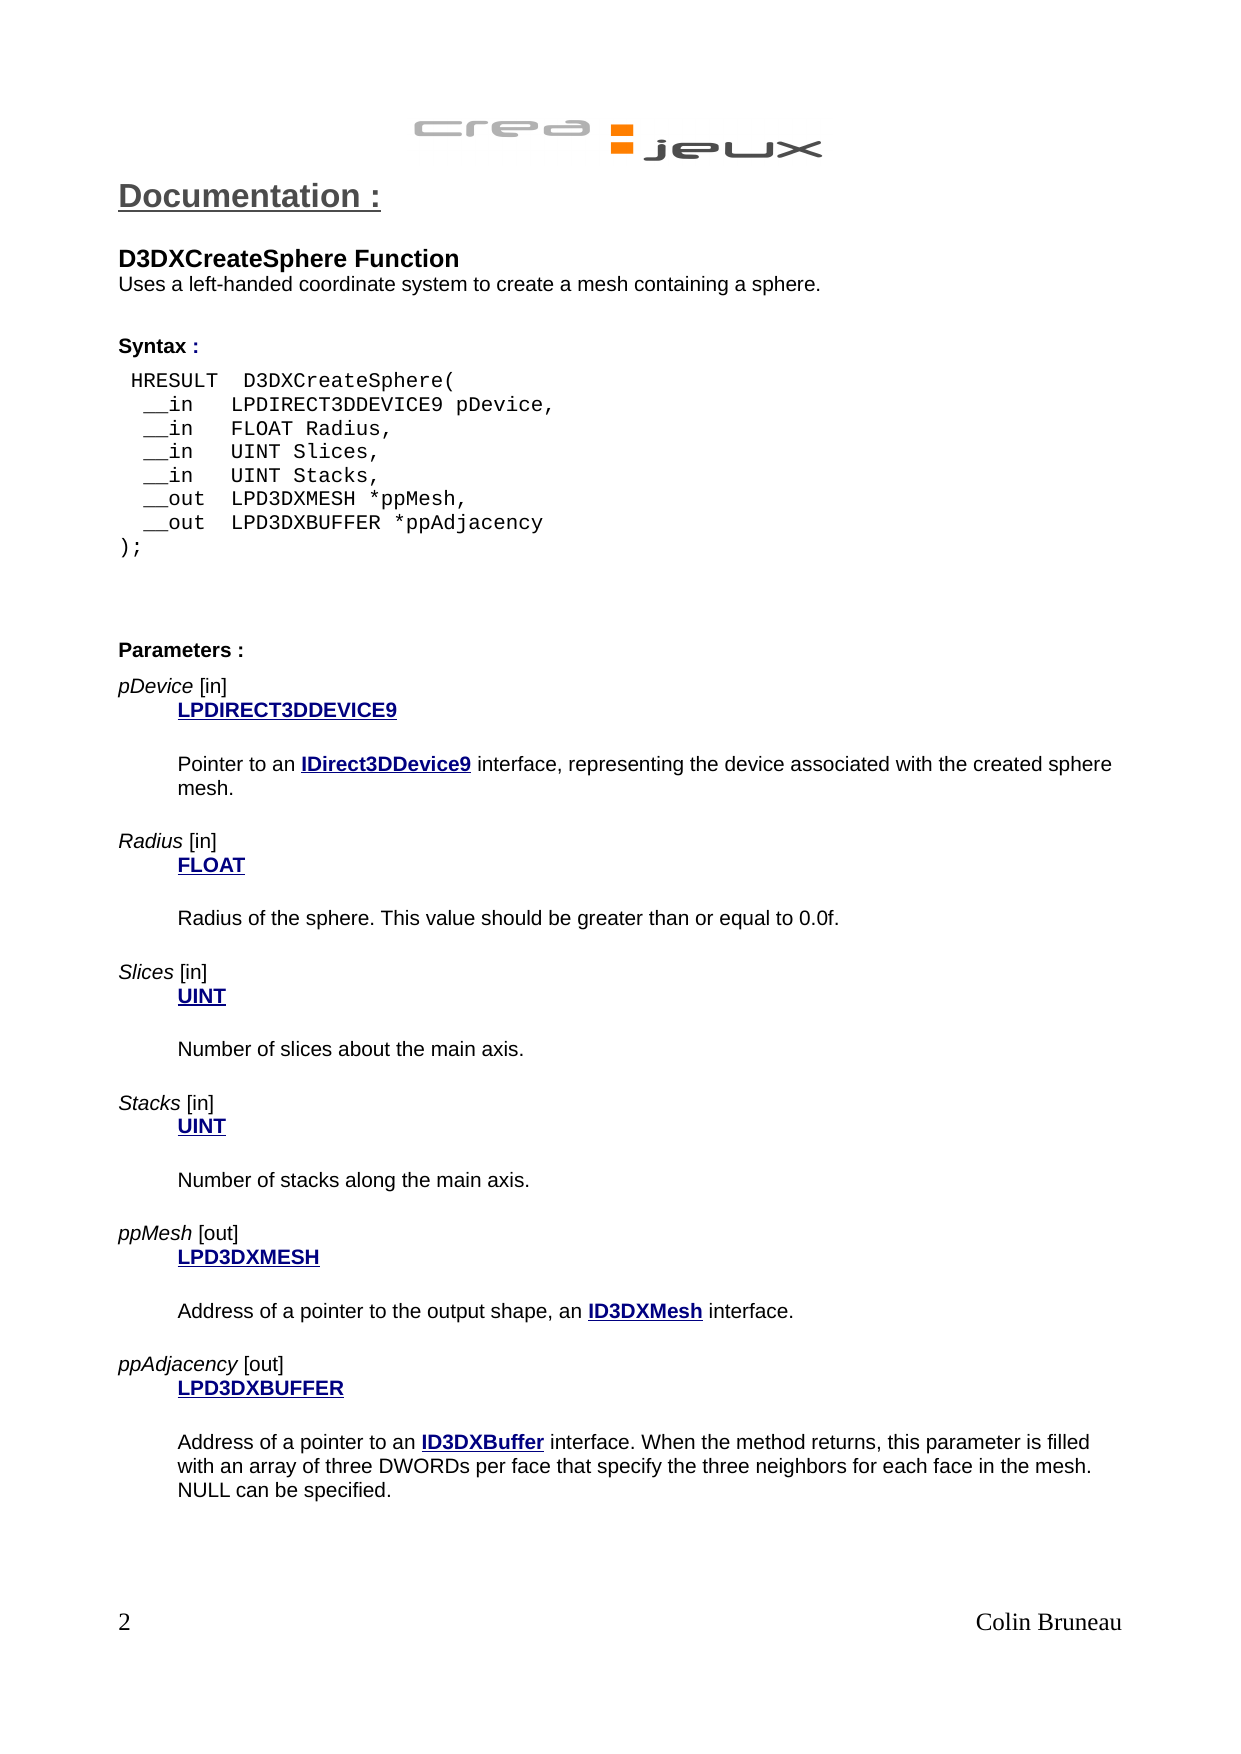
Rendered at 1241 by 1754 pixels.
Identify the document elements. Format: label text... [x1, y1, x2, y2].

picture [407, 118, 834, 166]
text __in FLOAT Radius, [118, 417, 1122, 441]
list Address of a pointer to the output shape, an ID3DXMesh interface. [177, 1299, 1122, 1323]
list Address of a pointer to an ID3DXBuffer interface. When the method returns, this parameter is filled with an array of three DWORDs per face that specify the three neighbors for each face in the mesh. NULL can be specified. [177, 1429, 1122, 1501]
list Pointer to an IDirect3DDevice9 interface, representing the device associated with the created sphere mesh. [177, 751, 1122, 799]
text __in UINT Slices, [118, 441, 1122, 465]
subtitle Radius [in] [118, 829, 1122, 853]
subtitle ppMesh [out] [118, 1221, 1122, 1245]
list Number of slices about the main axis. [177, 1037, 1122, 1061]
list LPD3DXBUFFER [177, 1376, 1122, 1400]
text Uses a left-handed coordinate system to create a mesh containing a sphere. [118, 272, 1122, 296]
text ); [118, 536, 1122, 559]
text __out LPD3DXMESH *ppMesh, [118, 488, 1122, 512]
list Radius of the sphere. This value should be greater than or equal to 0.0f. [177, 906, 1122, 930]
text __in LPDIRECT3DDEVICE9 pDevice, [118, 394, 1122, 417]
subtitle pDevice [in] [118, 674, 1122, 698]
subtitle Syntax : [118, 334, 1122, 358]
text __in UINT Stacks, [118, 465, 1122, 488]
text HRESULT D3DXCreateSphere( [118, 370, 1122, 394]
list UINT [177, 983, 1122, 1007]
subtitle Slices [in] [118, 959, 1122, 983]
text D3DXCreateSphere Function [118, 243, 1122, 272]
list LPDIRECT3DDEVICE9 [177, 698, 1122, 722]
text __out LPD3DXBUFFER *ppAdjacency [118, 512, 1122, 536]
subtitle Stacks [in] [118, 1090, 1122, 1114]
text Documentation : [118, 176, 1122, 215]
subtitle Parameters : [118, 637, 1122, 661]
list Number of stacks along the main axis. [177, 1168, 1122, 1192]
list UINT [177, 1114, 1122, 1138]
list FLOAT [177, 853, 1122, 877]
list LPD3DXMESH [177, 1245, 1122, 1269]
subtitle ppAdjacency [out] [118, 1352, 1122, 1376]
